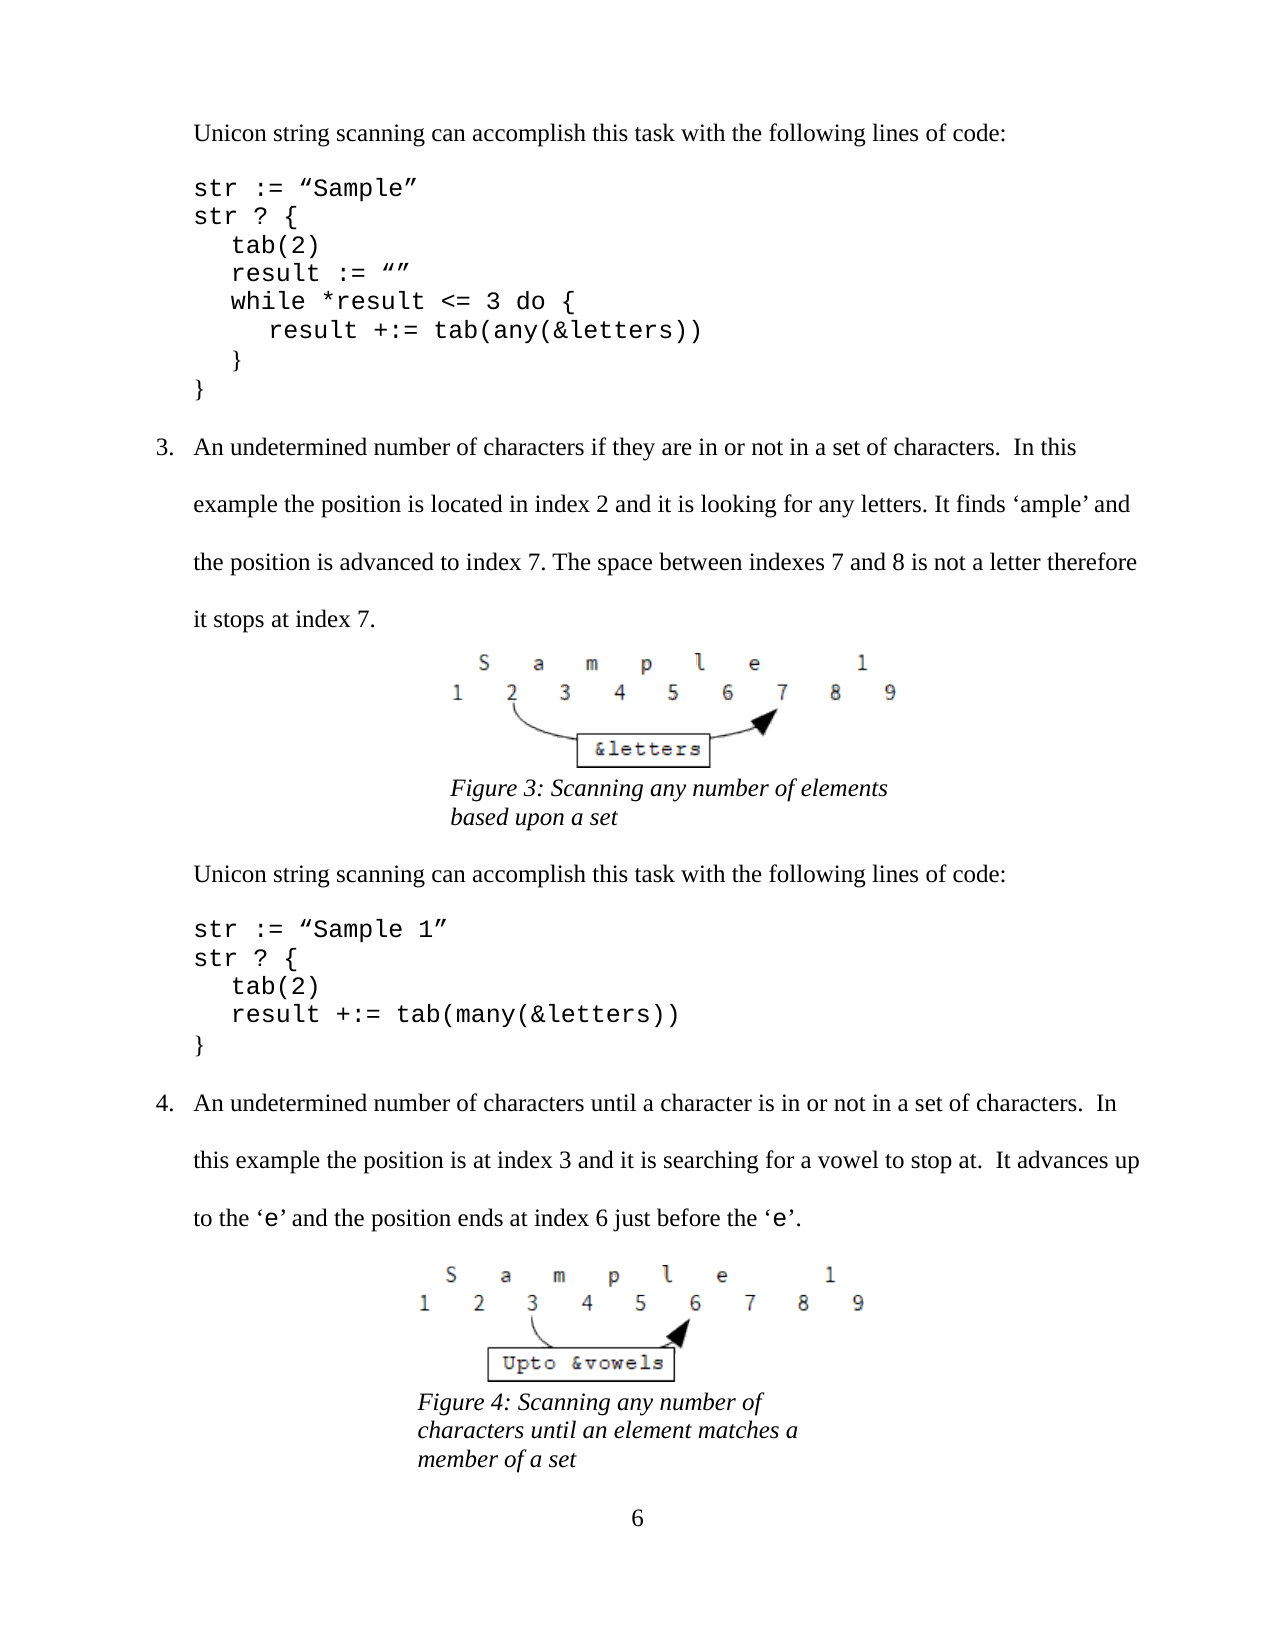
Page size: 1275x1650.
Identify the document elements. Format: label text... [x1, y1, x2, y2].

list tab(2) [193, 232, 1157, 261]
list Unicon string scanning can accomplish this task with the following lines of code: [156, 118, 1157, 147]
list Figure 4: Scanning any number of characters until an element matches a member of a set [417, 1382, 864, 1473]
list str := “Sample 1” [156, 917, 1157, 945]
list str := “Sample” [156, 176, 1157, 204]
list } [118, 374, 1157, 403]
list } [118, 1030, 1157, 1059]
list while *result <= 3 do { [193, 289, 1157, 317]
list result +:= tab(many(&letters)) [193, 1002, 1157, 1030]
list Figure 3: Scanning any number of elements based upon a set [450, 768, 897, 831]
list tab(2) [193, 973, 1157, 1002]
picture [417, 1265, 864, 1382]
list str ? { [156, 945, 1157, 973]
list Unicon string scanning can accomplish this task with the following lines of code: [156, 662, 1157, 888]
list [417, 1253, 864, 1265]
list An undetermined number of characters if they are in or not in a set of characters. In this example the position is located in index 2 and it is looking for any letters. It finds ‘ample’ and the position is advanced to index 7. The space between indexes 7 and 8 is not a letter therefore it stops at index 7. [156, 432, 1157, 633]
list result := “” [193, 261, 1157, 289]
list str ? { [156, 204, 1157, 232]
list An undetermined number of characters until a character is in or not in a set of characters. In this example the position is at index 3 and it is searching for a vowel to stop at. It advances up to the ‘e’ and the position ends at index 6 just before the ‘e’. [156, 1088, 1157, 1233]
picture [450, 653, 897, 768]
list result +:= tab(any(&letters)) [231, 317, 1157, 346]
list } [193, 346, 1157, 374]
